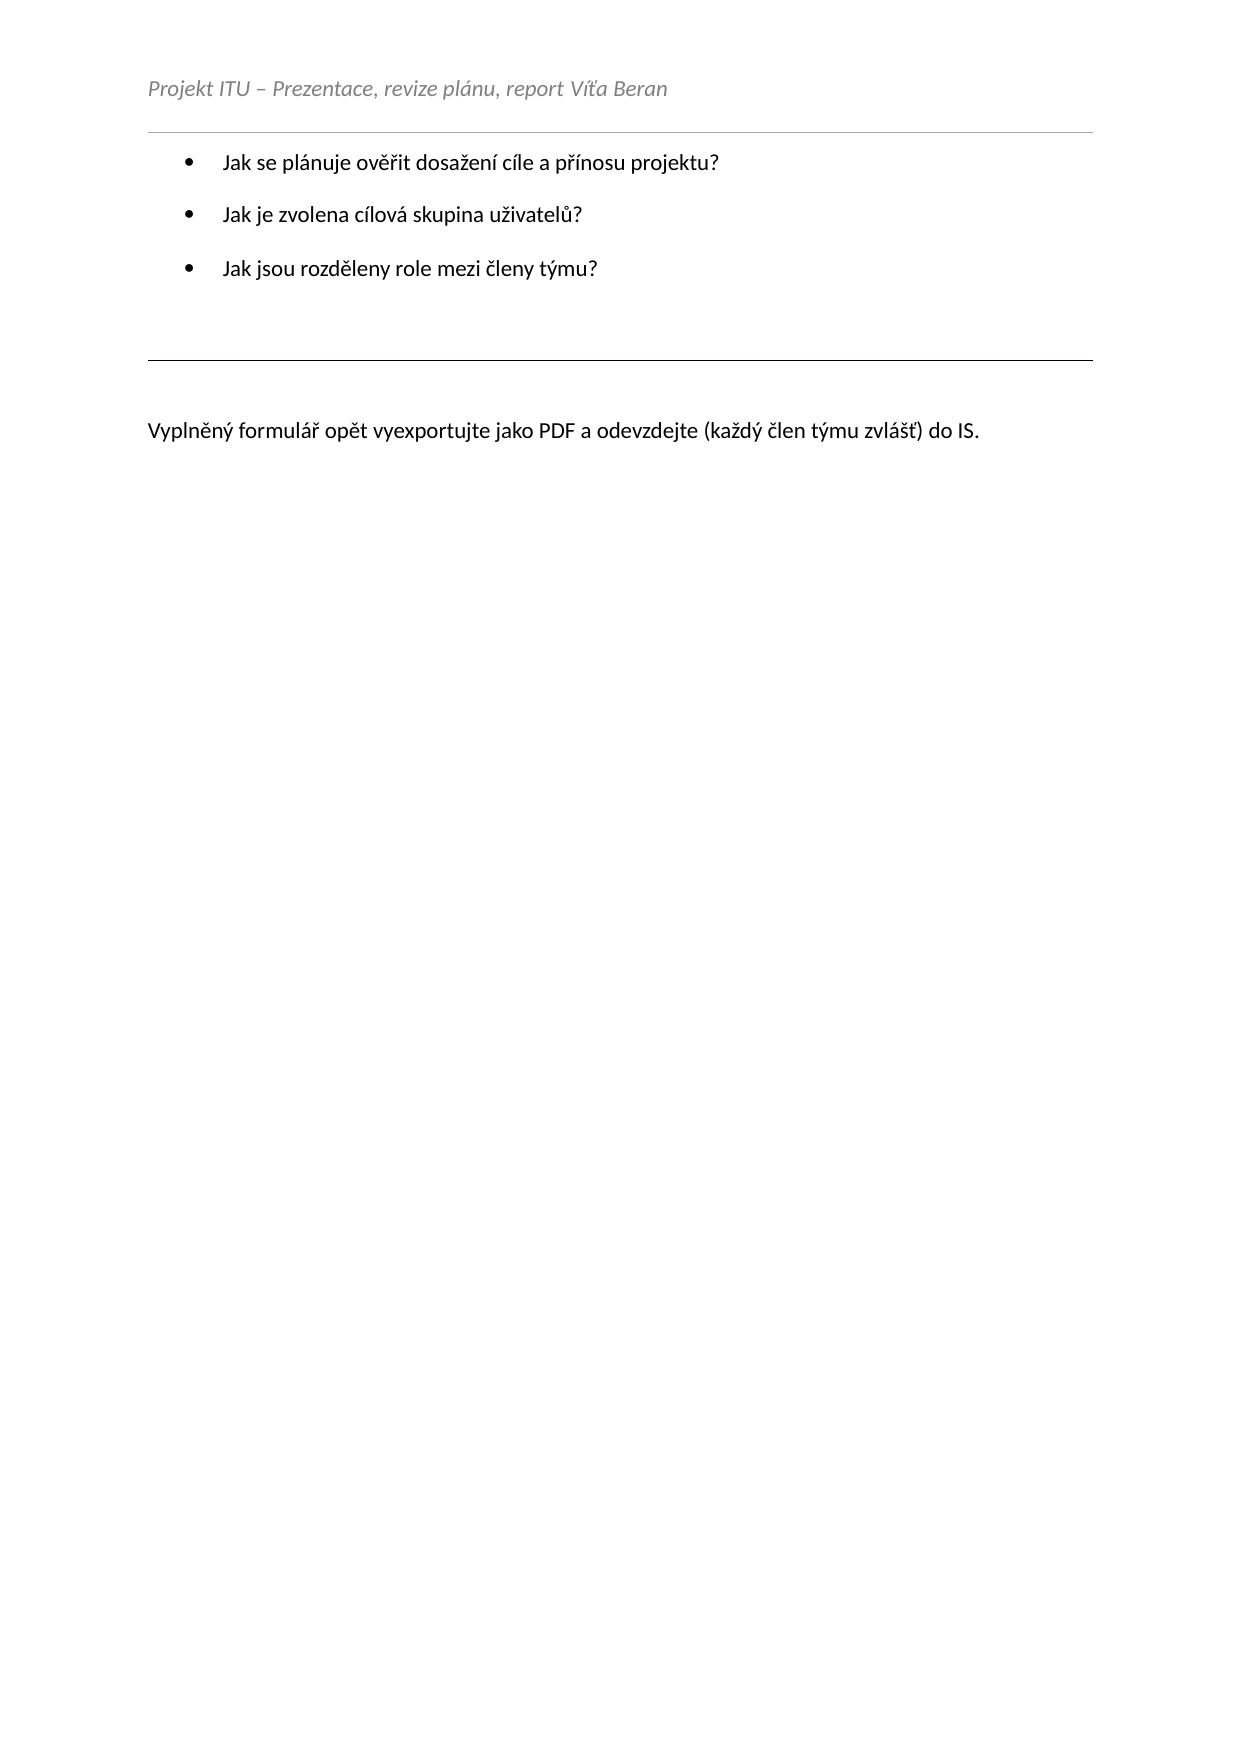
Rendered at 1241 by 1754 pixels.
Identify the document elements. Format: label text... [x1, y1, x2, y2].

list Jak jsou rozděleny role mezi členy týmu? [185, 254, 1093, 282]
list Jak je zvolena cílová skupina uživatelů? [185, 201, 1093, 229]
text Vyplněný formulář opět vyexportujte jako PDF a odevzdejte (každý člen týmu zvlášť) do IS. [148, 413, 1093, 444]
list Jak se plánuje ověřit dosažení cíle a přínosu projektu? [185, 148, 1093, 176]
